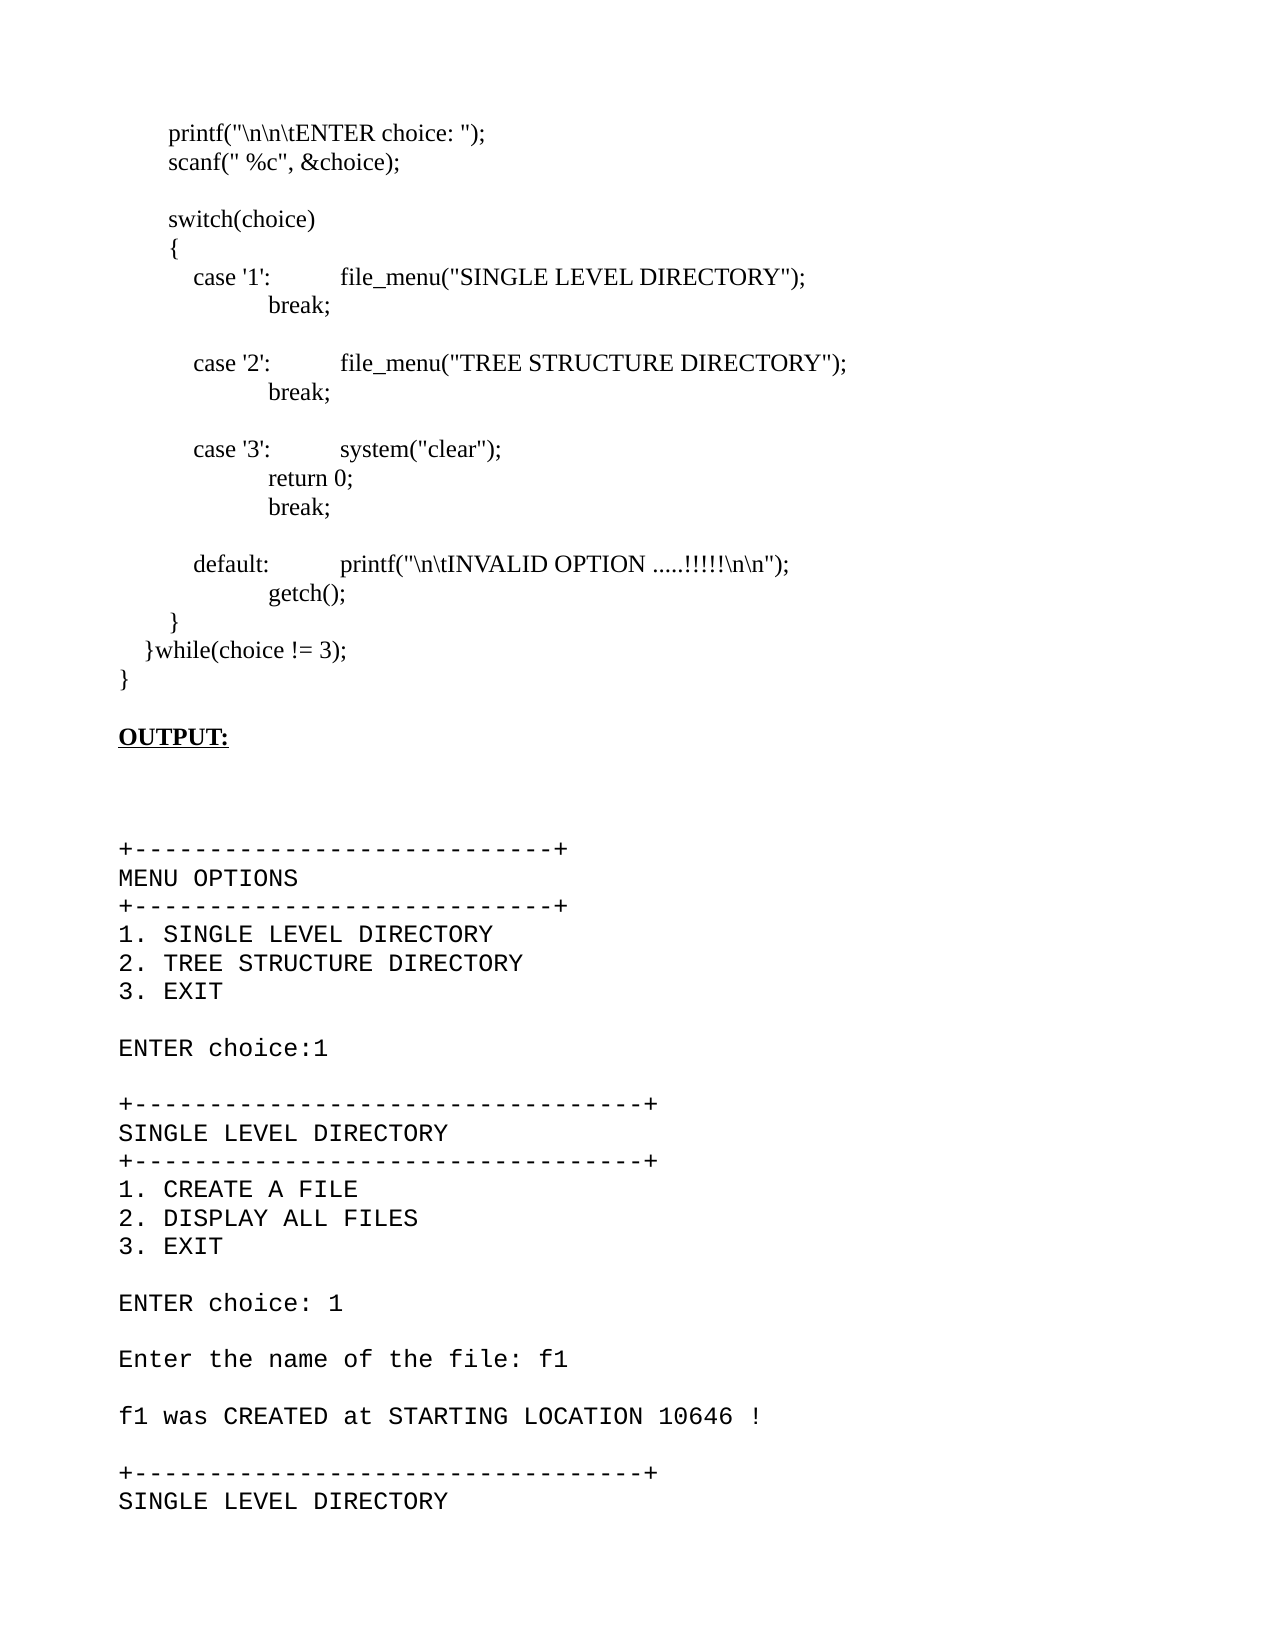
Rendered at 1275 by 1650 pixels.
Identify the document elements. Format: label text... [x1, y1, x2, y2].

text scanf(" %c", &choice); [118, 147, 1157, 176]
text break; [118, 377, 1157, 406]
text }while(choice != 3); [118, 636, 1157, 664]
text break; [118, 291, 1157, 319]
text case '1': file_menu("SINGLE LEVEL DIRECTORY"); [118, 262, 1157, 291]
text +----------------------------------+ SINGLE LEVEL DIRECTORY +----------------------------------+ 1. CREATE A FILE 2. DISPLAY ALL FILES 3. EXIT [118, 1092, 1157, 1262]
text switch(choice) [118, 204, 1157, 233]
text +----------------------------------+ SINGLE LEVEL DIRECTORY [118, 1460, 1157, 1517]
text { [118, 233, 1157, 262]
text ENTER choice:1 [118, 1007, 1157, 1063]
text +----------------------------+ MENU OPTIONS +----------------------------+ 1. SINGLE LEVEL DIRECTORY 2. TREE STRUCTURE DIRECTORY 3. EXIT [118, 837, 1157, 1007]
text } [118, 607, 1157, 636]
text case '3': system("clear"); [118, 434, 1157, 463]
text default: printf("\n\tINVALID OPTION .....!!!!!\n\n"); [118, 549, 1157, 578]
text f1 was CREATED at STARTING LOCATION 10646 ! [118, 1375, 1157, 1432]
text OUTPUT: [118, 722, 1157, 751]
text break; [118, 492, 1157, 521]
text case '2': file_menu("TREE STRUCTURE DIRECTORY"); [118, 348, 1157, 377]
text Enter the name of the file: f1 [118, 1347, 1157, 1375]
text return 0; [118, 463, 1157, 492]
text printf("\n\n\tENTER choice: "); [118, 118, 1157, 147]
text } [118, 664, 1157, 693]
text getch(); [118, 578, 1157, 607]
text ENTER choice: 1 [118, 1262, 1157, 1318]
